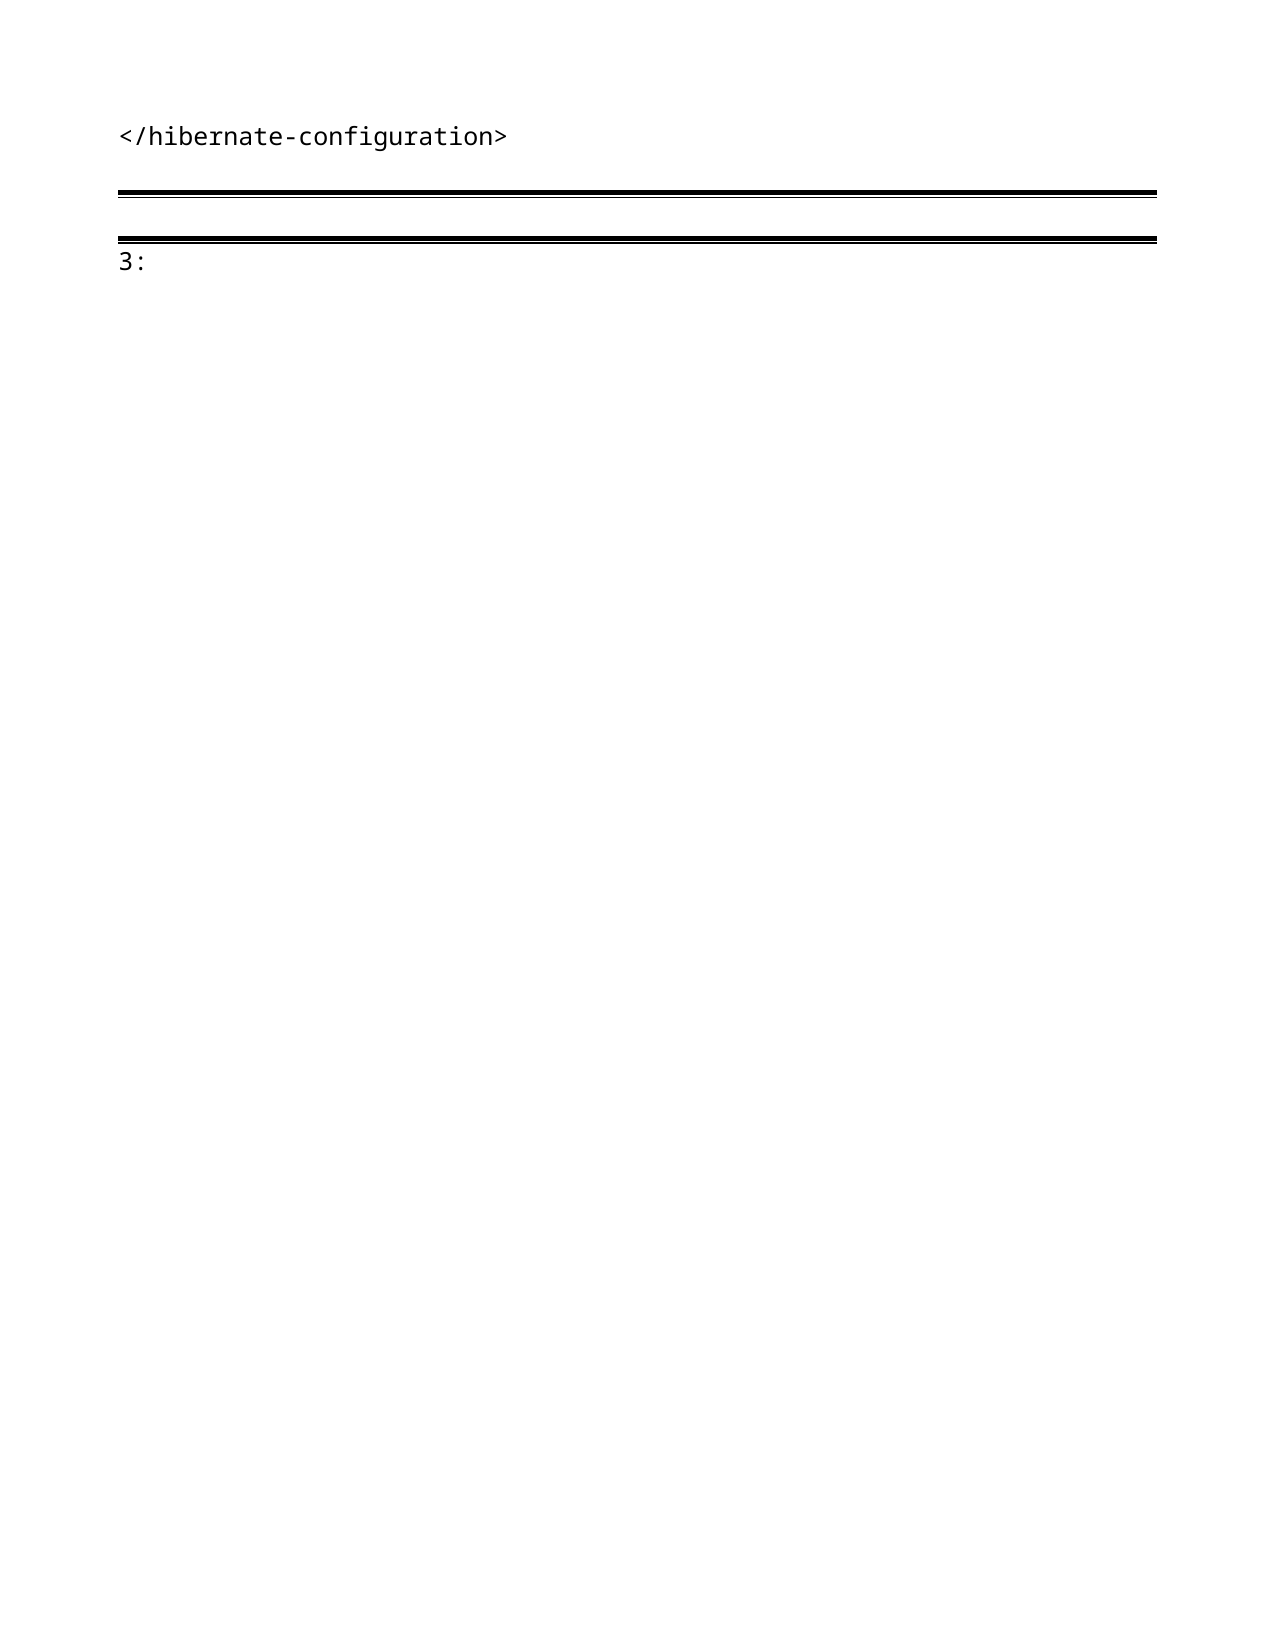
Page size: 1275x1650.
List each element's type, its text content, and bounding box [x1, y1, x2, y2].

text </hibernate-configuration> [118, 118, 1157, 152]
text 3: [118, 244, 1157, 278]
